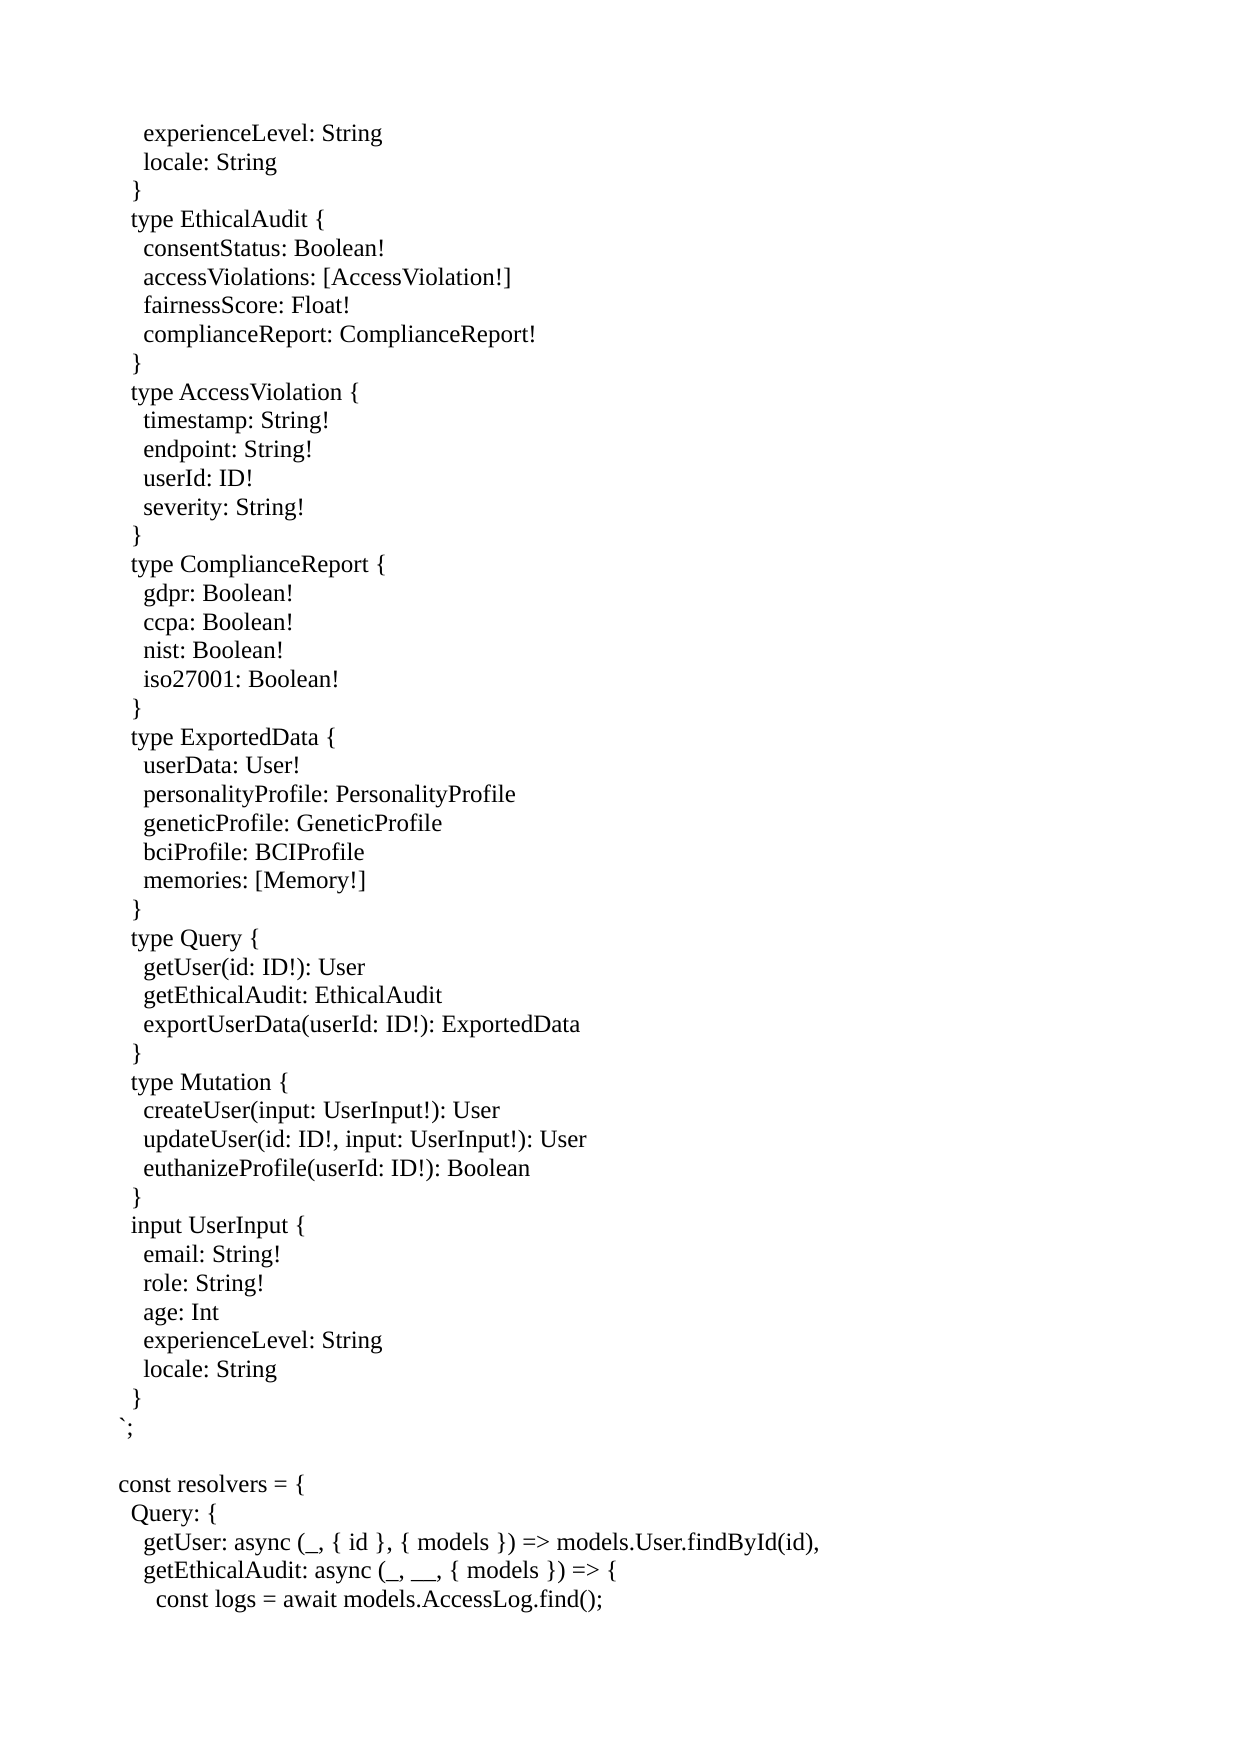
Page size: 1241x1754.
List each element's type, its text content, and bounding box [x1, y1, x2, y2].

text getEthicalAudit: async (_, __, { models }) => { [118, 1556, 1122, 1584]
text accessViolations: [AccessViolation!] [118, 262, 1122, 291]
text timestamp: String! [118, 406, 1122, 434]
text consentStatus: Boolean! [118, 233, 1122, 262]
text } [118, 894, 1122, 923]
text userData: User! [118, 751, 1122, 779]
text bciProfile: BCIProfile [118, 837, 1122, 866]
text type EthicalAudit { [118, 204, 1122, 233]
text endpoint: String! [118, 434, 1122, 463]
text } [118, 693, 1122, 722]
text Query: { [118, 1498, 1122, 1527]
text const resolvers = { [118, 1469, 1122, 1498]
text nist: Boolean! [118, 636, 1122, 664]
text role: String! [118, 1268, 1122, 1297]
text type Mutation { [118, 1067, 1122, 1096]
text type ComplianceReport { [118, 549, 1122, 578]
text experienceLevel: String [118, 1326, 1122, 1354]
text createUser(input: UserInput!): User [118, 1096, 1122, 1124]
text complianceReport: ComplianceReport! [118, 319, 1122, 348]
text iso27001: Boolean! [118, 664, 1122, 693]
text } [118, 1182, 1122, 1211]
text const logs = await models.AccessLog.find(); [118, 1584, 1122, 1613]
text type Query { [118, 923, 1122, 952]
text updateUser(id: ID!, input: UserInput!): User [118, 1124, 1122, 1153]
text severity: String! [118, 492, 1122, 521]
text gdpr: Boolean! [118, 578, 1122, 607]
text geneticProfile: GeneticProfile [118, 808, 1122, 837]
text exportUserData(userId: ID!): ExportedData [118, 1009, 1122, 1038]
text input UserInput { [118, 1211, 1122, 1239]
text } [118, 176, 1122, 204]
text getEthicalAudit: EthicalAudit [118, 981, 1122, 1009]
text locale: String [118, 1354, 1122, 1383]
text `; [118, 1412, 1122, 1441]
text } [118, 1038, 1122, 1067]
text experienceLevel: String [118, 118, 1122, 147]
text } [118, 1383, 1122, 1412]
text userId: ID! [118, 463, 1122, 492]
text personalityProfile: PersonalityProfile [118, 779, 1122, 808]
text fairnessScore: Float! [118, 291, 1122, 319]
text ccpa: Boolean! [118, 607, 1122, 636]
text getUser(id: ID!): User [118, 952, 1122, 981]
text age: Int [118, 1297, 1122, 1326]
text email: String! [118, 1239, 1122, 1268]
text getUser: async (_, { id }, { models }) => models.User.findById(id), [118, 1527, 1122, 1556]
text euthanizeProfile(userId: ID!): Boolean [118, 1153, 1122, 1182]
text type AccessViolation { [118, 377, 1122, 406]
text } [118, 348, 1122, 377]
text } [118, 521, 1122, 549]
text locale: String [118, 147, 1122, 176]
text memories: [Memory!] [118, 866, 1122, 894]
text type ExportedData { [118, 722, 1122, 751]
